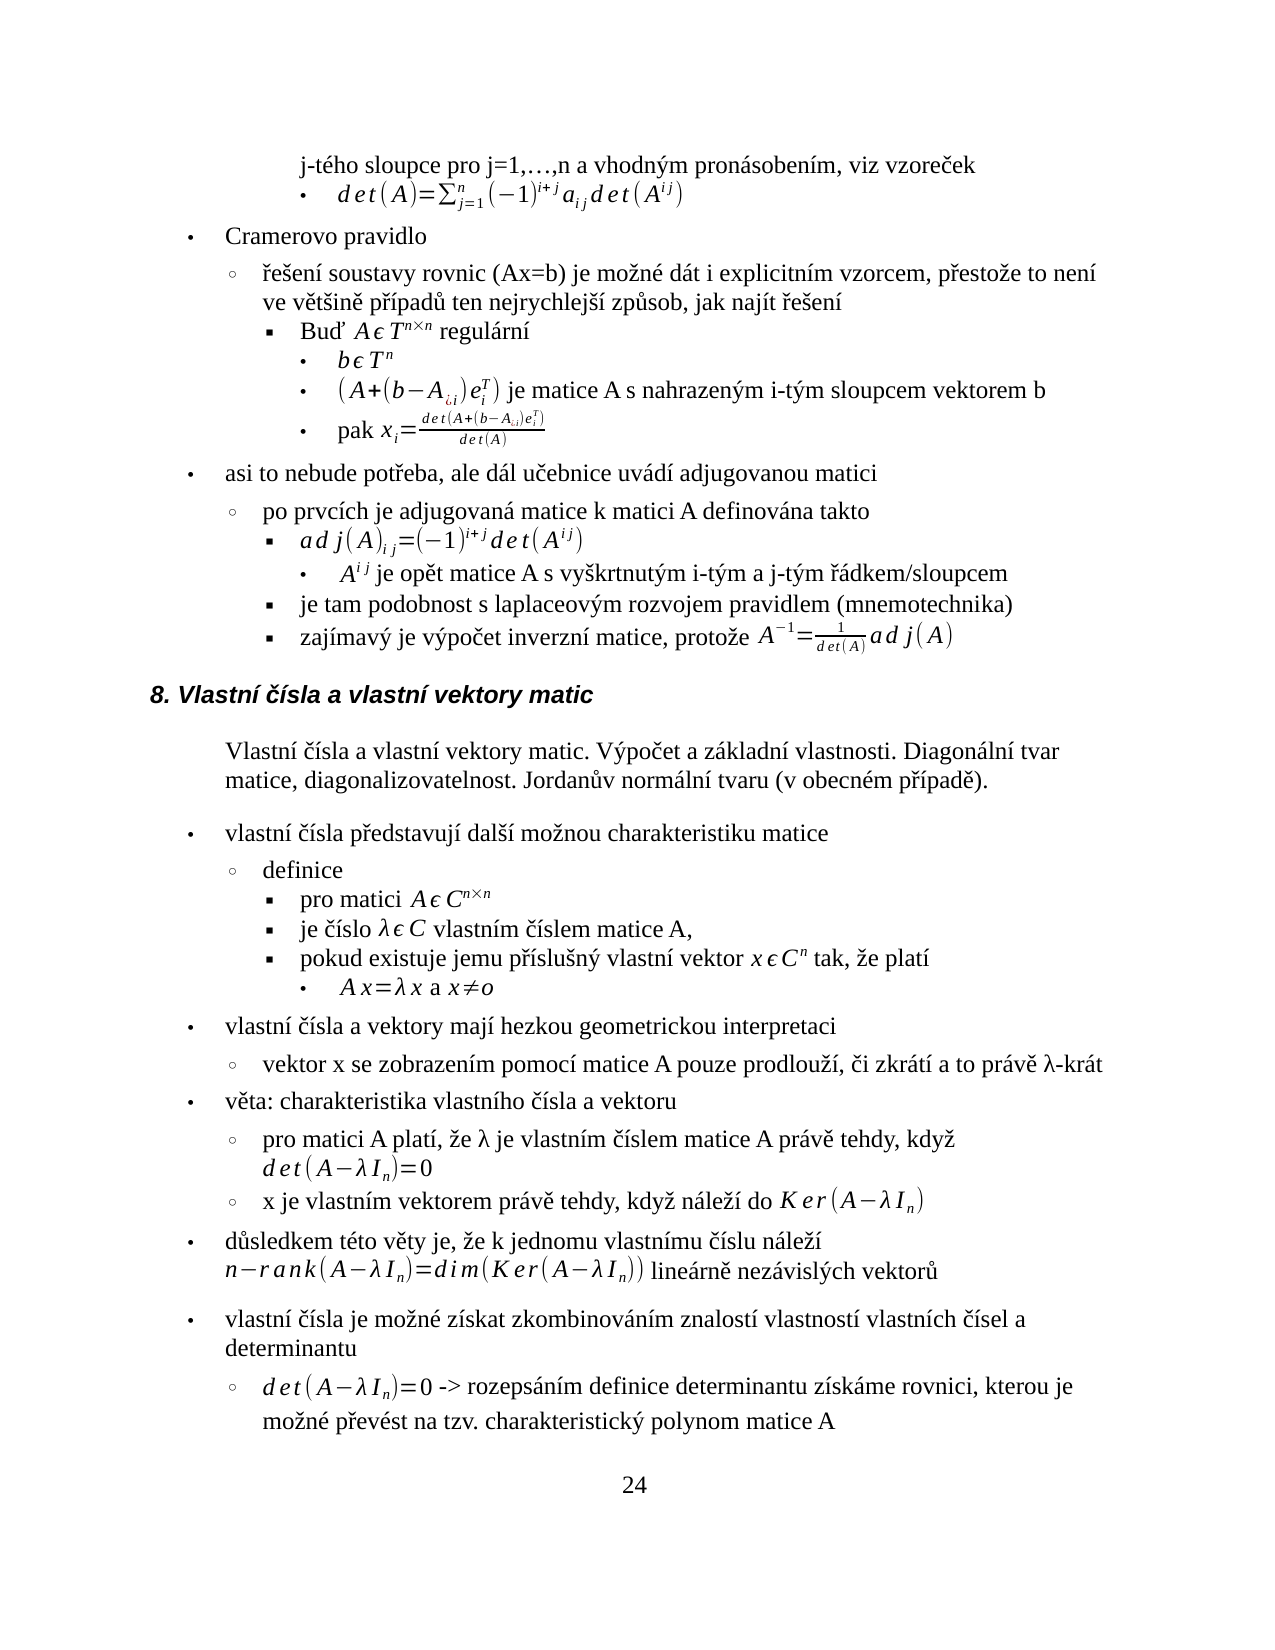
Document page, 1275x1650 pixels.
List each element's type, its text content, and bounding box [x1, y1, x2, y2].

list pokud existuje jemu příslušný vlastní vektor tak, že platí [262, 942, 1125, 972]
list pro matici [262, 884, 1125, 914]
list vlastní čísla je možné získat zkombinováním znalostí vlastností vlastních čísel a determinantu [187, 1304, 1125, 1362]
list vlastní čísla a vektory mají hezkou geometrickou interpretaci [187, 1011, 1125, 1040]
list Buď regulární [262, 316, 1125, 345]
list vlastní čísla představují další možnou charakteristiku matice [187, 818, 1125, 847]
list x je vlastním vektorem právě tehdy, když náleží do [225, 1185, 1125, 1217]
list -> rozepsáním definice determinantu získáme rovnici, kterou je možné převést na tzv. charakteristický polynom matice A [225, 1371, 1125, 1433]
list řešení soustavy rovnic (Ax=b) je možné dát i explicitním vzorcem, přestože to není ve většině případů ten nejrychlejší způsob, jak najít řešení [225, 258, 1125, 316]
list věta: charakteristika vlastního čísla a vektoru [187, 1086, 1125, 1115]
list pak [300, 409, 1125, 449]
list po prvcích je adjugovaná matice k matici A definována takto [225, 496, 1125, 525]
list je číslo vlastním číslem matice A, [262, 914, 1125, 942]
list pro matici A platí, že λ je vlastním číslem matice A právě tehdy, když [225, 1124, 1125, 1185]
list j-tého sloupce pro j=1,…,n a vhodným pronásobením, viz vzoreček [262, 150, 1125, 179]
list asi to nebude potřeba, ale dál učebnice uvádí adjugovanou matici [187, 458, 1125, 487]
list důsledkem této věty je, že k jednomu vlastnímu číslu náleží lineárně nezávislých vektorů [187, 1226, 1125, 1286]
subtitle 8. Vlastní čísla a vlastní vektory matic [150, 680, 1125, 709]
list a [300, 972, 1125, 1002]
text Vlastní čísla a vlastní vektory matic. Výpočet a základní vlastnosti. Diagonální tvar matice, diagonalizovatelnost. Jordanův normální tvaru (v obecném případě). [225, 736, 1125, 794]
list definice [225, 856, 1125, 884]
list vektor x se zobrazením pomocí matice A pouze prodlouží, či zkrátí a to právě λ-krát [225, 1049, 1125, 1077]
list je tam podobnost s laplaceovým rozvojem pravidlem (mnemotechnika) [262, 589, 1125, 618]
list zajímavý je výpočet inverzní matice, protože [262, 618, 1125, 655]
list Cramerovo pravidlo [187, 221, 1125, 249]
list je opět matice A s vyškrtnutým i-tým a j-tým řádkem/sloupcem [300, 558, 1125, 589]
list je matice A s nahrazeným i-tým sloupcem vektorem b [300, 375, 1125, 409]
